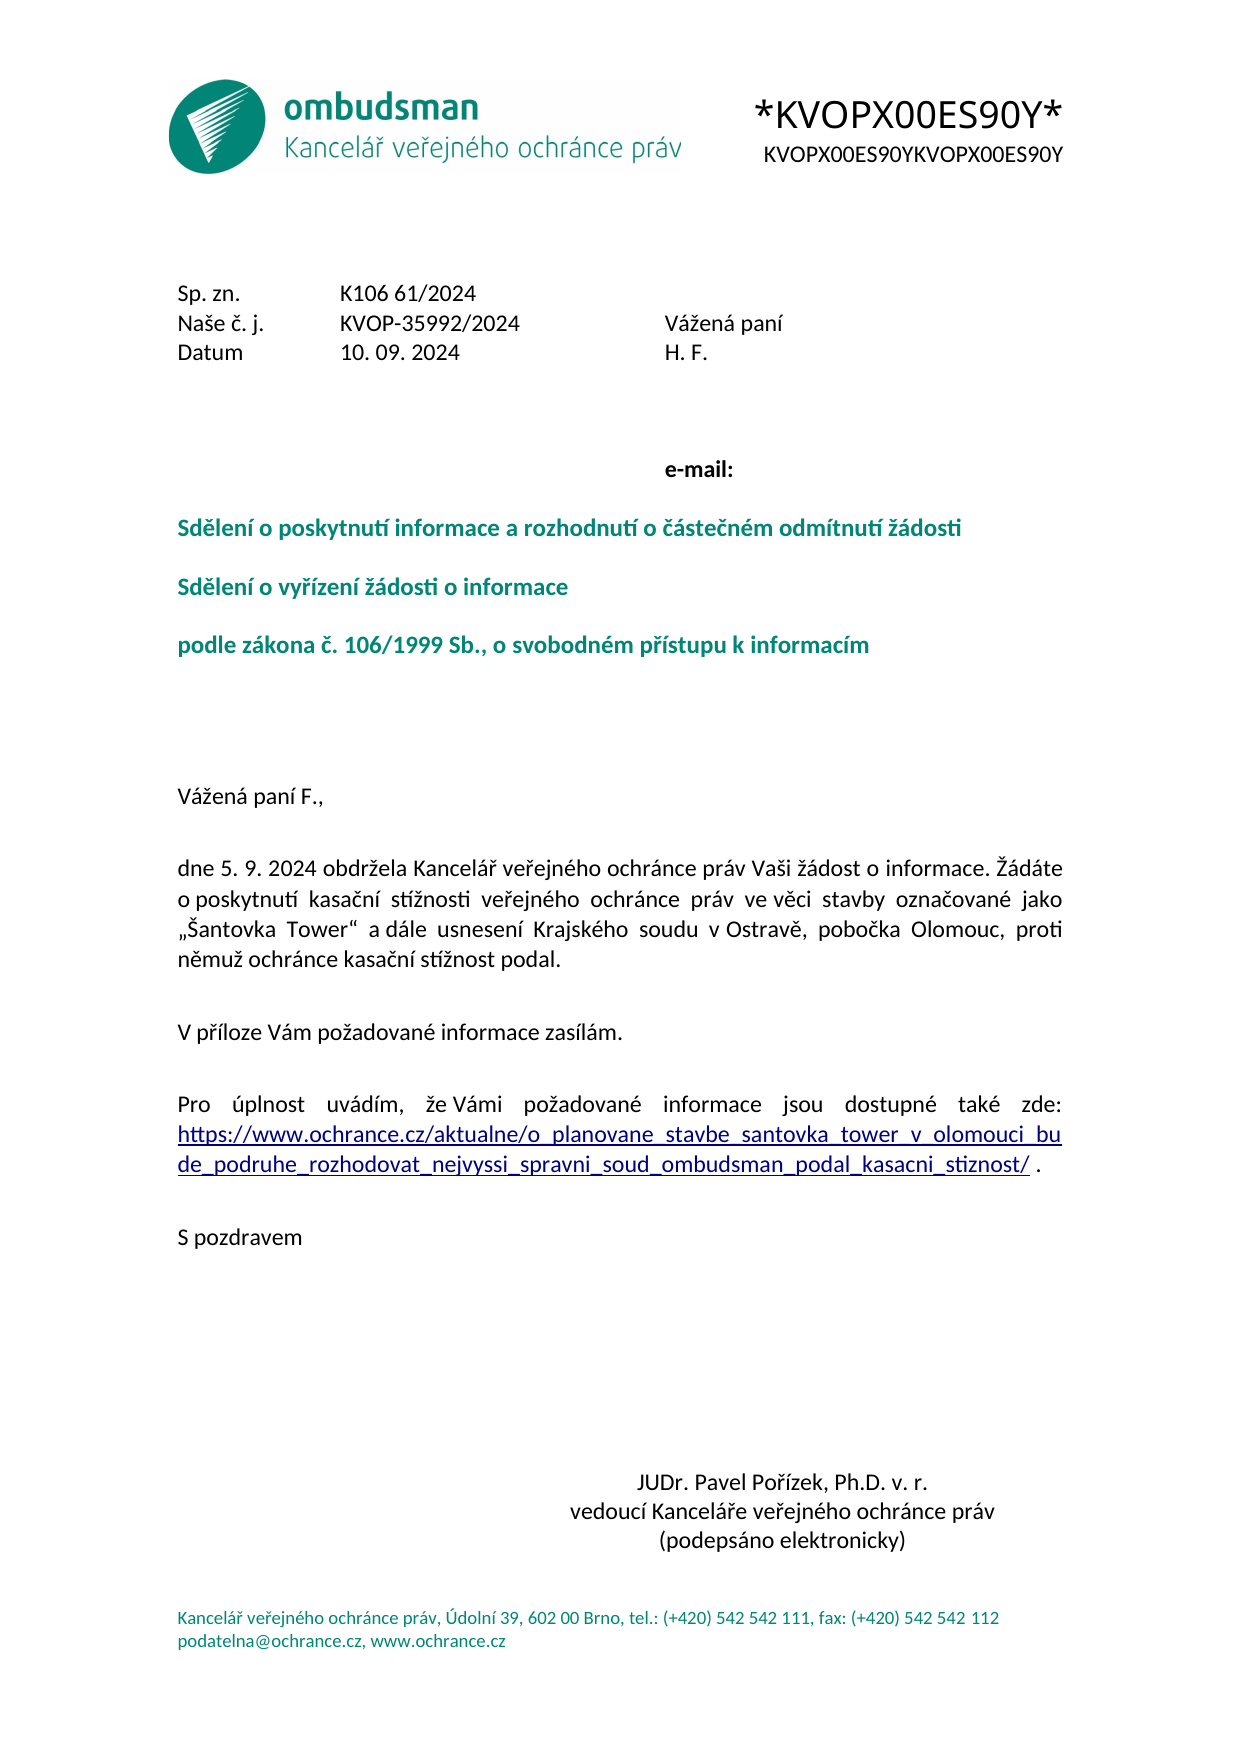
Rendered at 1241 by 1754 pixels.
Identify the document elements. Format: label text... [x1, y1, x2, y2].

text Pro úplnost uvádím, že Vámi požadované informace jsou dostupné také zde: https://www.ochrance.cz/aktualne/o_planovane_stavbe_santovka_tower_v_olomouci_bude_podruhe_rozhodovat_nejvyssi_spravni_soud_ombudsman_podal_kasacni_stiznost/ . [177, 1089, 1063, 1179]
subtitle Sdělení o poskytnutí informace a rozhodnutí o částečném odmítnutí žádosti [177, 513, 1063, 543]
text dne 5. 9. 2024 obdržela Kancelář veřejného ochránce práv Vaši žádost o informace. Žádáte o poskytnutí kasační stížnosti veřejného ochránce práv ve věci stavby označované jako „Šantovka Tower“ a dále usnesení Krajského soudu v Ostravě, pobočka Olomouc, proti němuž ochránce kasační stížnost podal. [177, 853, 1063, 974]
text Vážená paní F., [177, 781, 1063, 810]
text S pozdravem [177, 1222, 1063, 1251]
table_header Sp. zn. Naše č. j. Datum [177, 220, 340, 513]
text vedoucí Kanceláře veřejného ochránce práv [502, 1496, 1063, 1526]
text JUDr. Pavel Pořízek, Ph.D. v. r. [502, 1467, 1063, 1496]
table_header Vážená paní H. F. e-mail: [665, 220, 1085, 513]
text (podepsáno elektronicky) [502, 1526, 1063, 1555]
table_header K106 61/2024 KVOP-35992/2024 10. 09. 2024 [340, 220, 664, 513]
subtitle Sdělení o vyřízení žádosti o informace [177, 571, 1063, 602]
text V příloze Vám požadované informace zasílám. [177, 1017, 1063, 1046]
subtitle podle zákona č. 106/1999 Sb., o svobodném přístupu k informacím [177, 630, 1063, 660]
